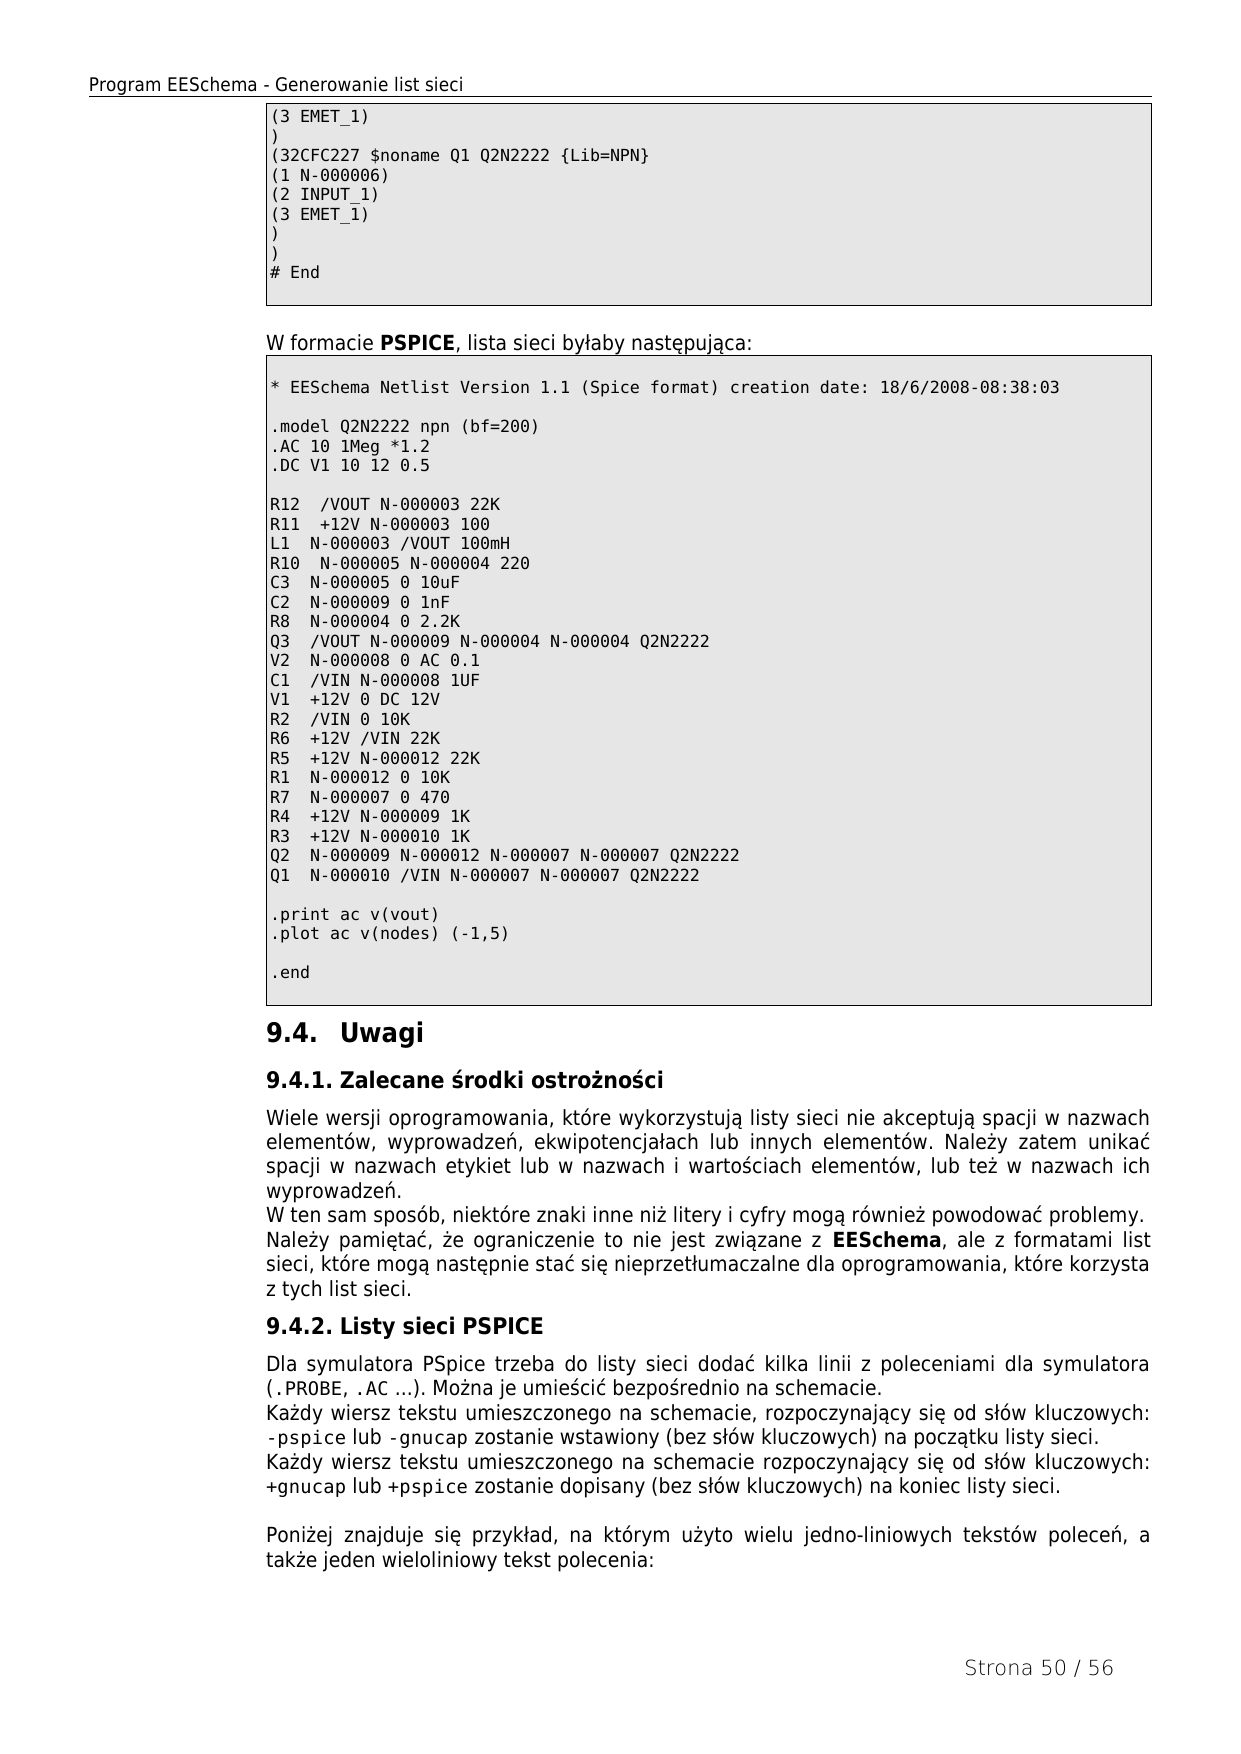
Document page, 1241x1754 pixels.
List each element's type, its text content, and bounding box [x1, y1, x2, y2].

text R6 +12V /VIN 22K [267, 725, 1151, 744]
text Wiele wersji oprogramowania, które wykorzystują listy sieci nie akceptują spacji w nazwach elementów, wyprowadzeń, ekwipotencjałach lub innych elementów. Należy zatem unikać spacji w nazwach etykiet lub w nazwach i wartościach elementów, lub też w nazwach ich wyprowadzeń. [266, 1105, 1152, 1203]
text R5 +12V N-000012 22K [267, 744, 1151, 764]
text R1 N-000012 0 10K [267, 764, 1151, 783]
text (3 EMET_1) [267, 104, 1151, 123]
text (32CFC227 $noname Q1 Q2N2222 {Lib=NPN} [267, 142, 1151, 162]
text L1 N-000003 /VOUT 100mH [267, 530, 1151, 550]
text (1 N-000006) [267, 162, 1151, 181]
text C3 N-000005 0 10uF [267, 569, 1151, 589]
text .plot ac v(nodes) (-1,5) [267, 920, 1151, 939]
text Należy pamiętać, że ograniczenie to nie jest związane z EESchema, ale z formatami list sieci, które mogą następnie stać się nieprzetłumaczalne dla oprogramowania, które korzysta z tych list sieci. [266, 1228, 1152, 1301]
text Poniżej znajduje się przykład, na którym użyto wielu jedno-liniowych tekstów poleceń, a także jeden wieloliniowy tekst polecenia: [266, 1523, 1152, 1572]
text R12 /VOUT N-000003 22K [267, 491, 1151, 511]
text Q1 N-000010 /VIN N-000007 N-000007 Q2N2222 [267, 861, 1151, 881]
text R10 N-000005 N-000004 220 [267, 550, 1151, 569]
text W formacie PSPICE, lista sieci byłaby następująca: [266, 331, 1152, 355]
text # End [267, 259, 1151, 279]
text (2 INPUT_1) [267, 181, 1151, 201]
text R2 /VIN 0 10K [267, 706, 1151, 725]
text ) [267, 123, 1151, 142]
text Q3 /VOUT N-000009 N-000004 N-000004 Q2N2222 [267, 628, 1151, 647]
text ) [267, 240, 1151, 259]
subtitle Listy sieci PSPICE [266, 1313, 1152, 1340]
text .AC 10 1Meg *1.2 [267, 433, 1151, 452]
text C1 /VIN N-000008 1UF [267, 667, 1151, 686]
text W ten sam sposób, niektóre znaki inne niż litery i cyfry mogą również powodować problemy. [266, 1203, 1152, 1228]
subtitle Zalecane środki ostrożności [266, 1067, 1152, 1094]
text Dla symulatora PSpice trzeba do listy sieci dodać kilka linii z poleceniami dla symulatora (.PROBE, .AC ...). Można je umieścić bezpośrednio na schemacie. [266, 1352, 1152, 1401]
text C2 N-000009 0 1nF [267, 589, 1151, 608]
text R4 +12V N-000009 1K [267, 803, 1151, 822]
text Każdy wiersz tekstu umieszczonego na schemacie, rozpoczynający się od słów kluczowych: -pspice lub -gnucap zostanie wstawiony (bez słów kluczowych) na początku listy sieci. [266, 1401, 1152, 1450]
text .DC V1 10 12 0.5 [267, 452, 1151, 472]
text R3 +12V N-000010 1K [267, 822, 1151, 842]
text V1 +12V 0 DC 12V [267, 686, 1151, 706]
text R8 N-000004 0 2.2K [267, 608, 1151, 628]
text .end [267, 959, 1151, 978]
text Każdy wiersz tekstu umieszczonego na schemacie rozpoczynający się od słów kluczowych: +gnucap lub +pspice zostanie dopisany (bez słów kluczowych) na koniec listy sieci. [266, 1450, 1152, 1499]
text Q2 N-000009 N-000012 N-000007 N-000007 Q2N2222 [267, 842, 1151, 861]
text V2 N-000008 0 AC 0.1 [267, 647, 1151, 667]
text .print ac v(vout) [267, 900, 1151, 920]
subtitle Uwagi [266, 1017, 1152, 1049]
text R11 +12V N-000003 100 [267, 511, 1151, 530]
text (3 EMET_1) [267, 201, 1151, 220]
text R7 N-000007 0 470 [267, 783, 1151, 803]
text ) [267, 220, 1151, 240]
text * EESchema Netlist Version 1.1 (Spice format) creation date: 18/6/2008-08:38:03 [267, 374, 1151, 394]
text .model Q2N2222 npn (bf=200) [267, 413, 1151, 433]
